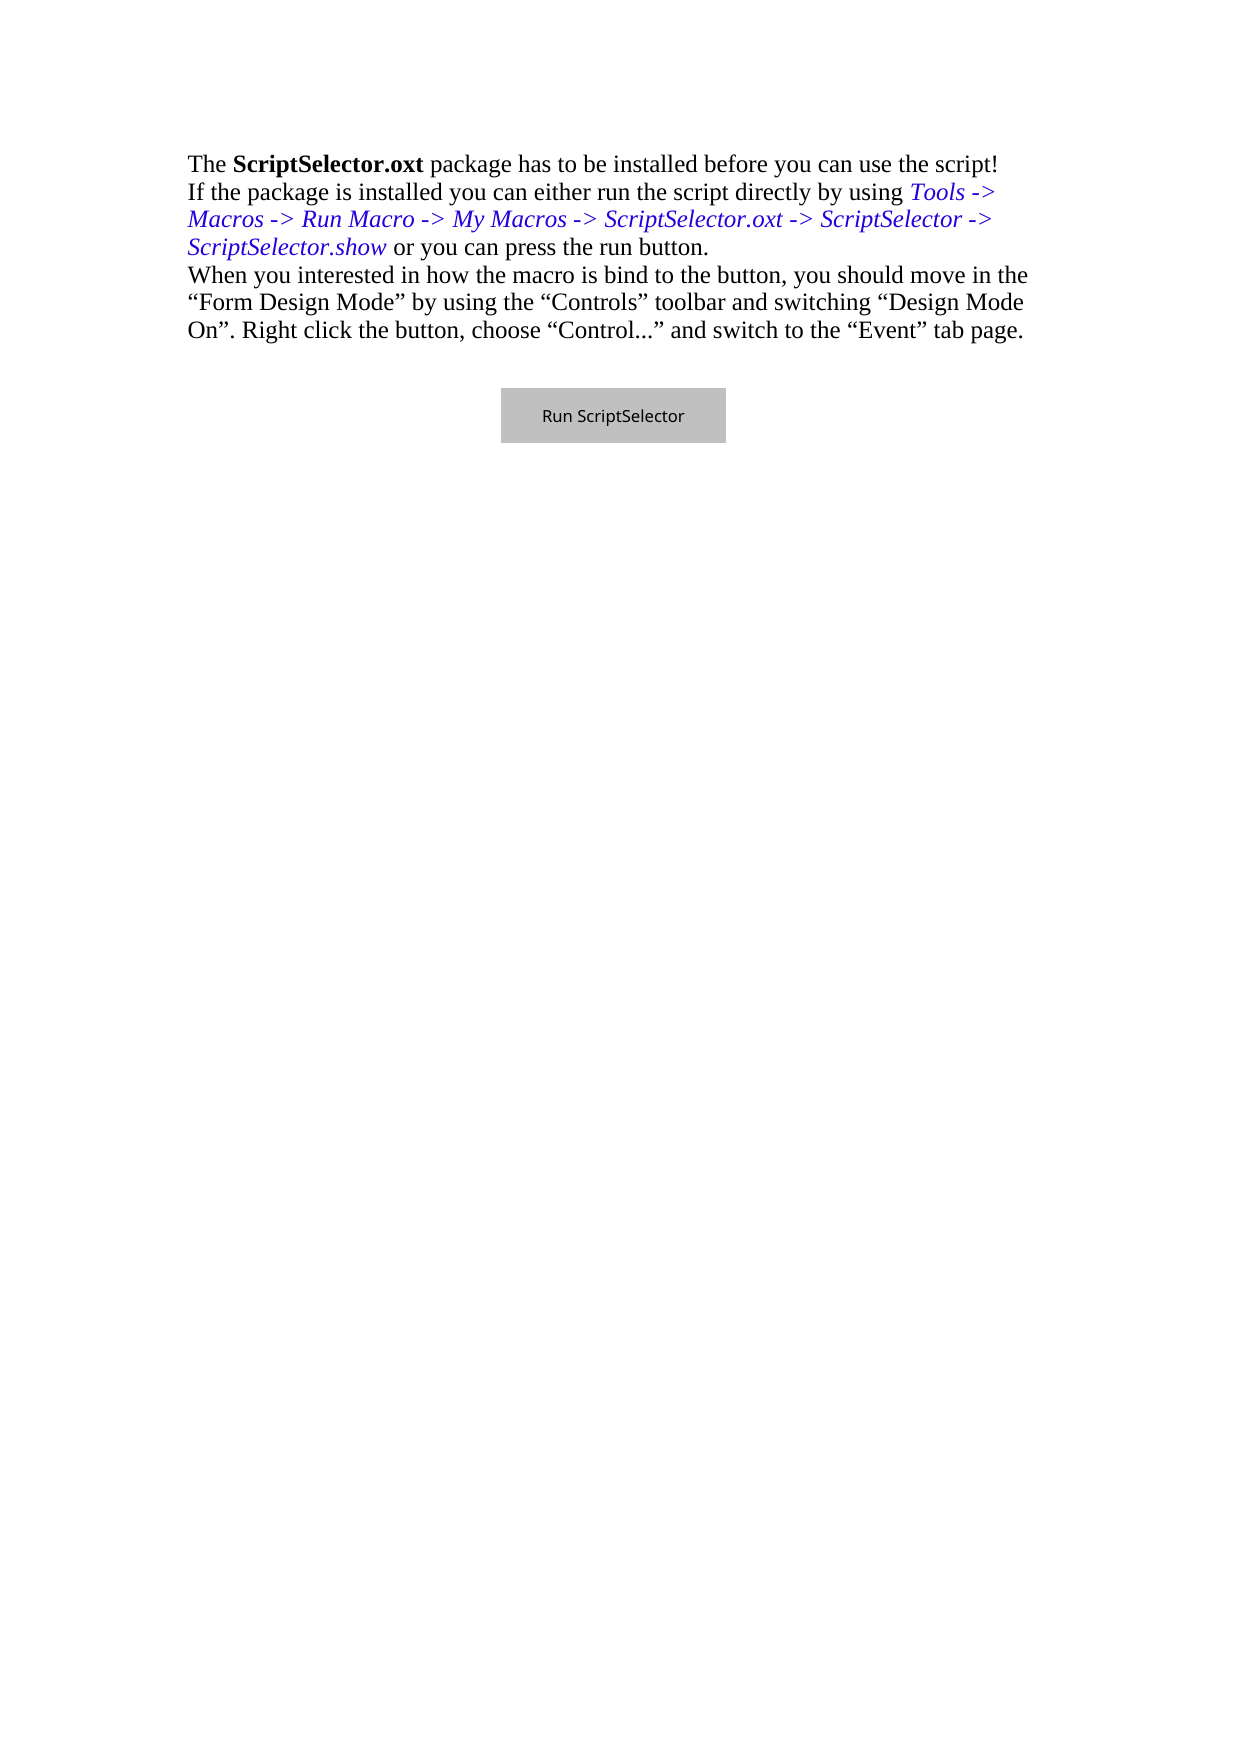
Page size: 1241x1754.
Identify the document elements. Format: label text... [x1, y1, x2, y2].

text If the package is installed you can either run the script directly by using Tools -> Macros -> Run Macro -> My Macros -> ScriptSelector.oxt -> ScriptSelector -> ScriptSelector.show or you can press the run button. [187, 178, 1053, 261]
text When you interested in how the macro is bind to the button, you should move in the “Form Design Mode” by using the “Controls” toolbar and switching “Design Mode On”. Right click the button, choose “Control...” and switch to the “Event” tab page. [187, 261, 1053, 344]
text The ScriptSelector.oxt package has to be installed before you can use the script! [187, 150, 1053, 178]
